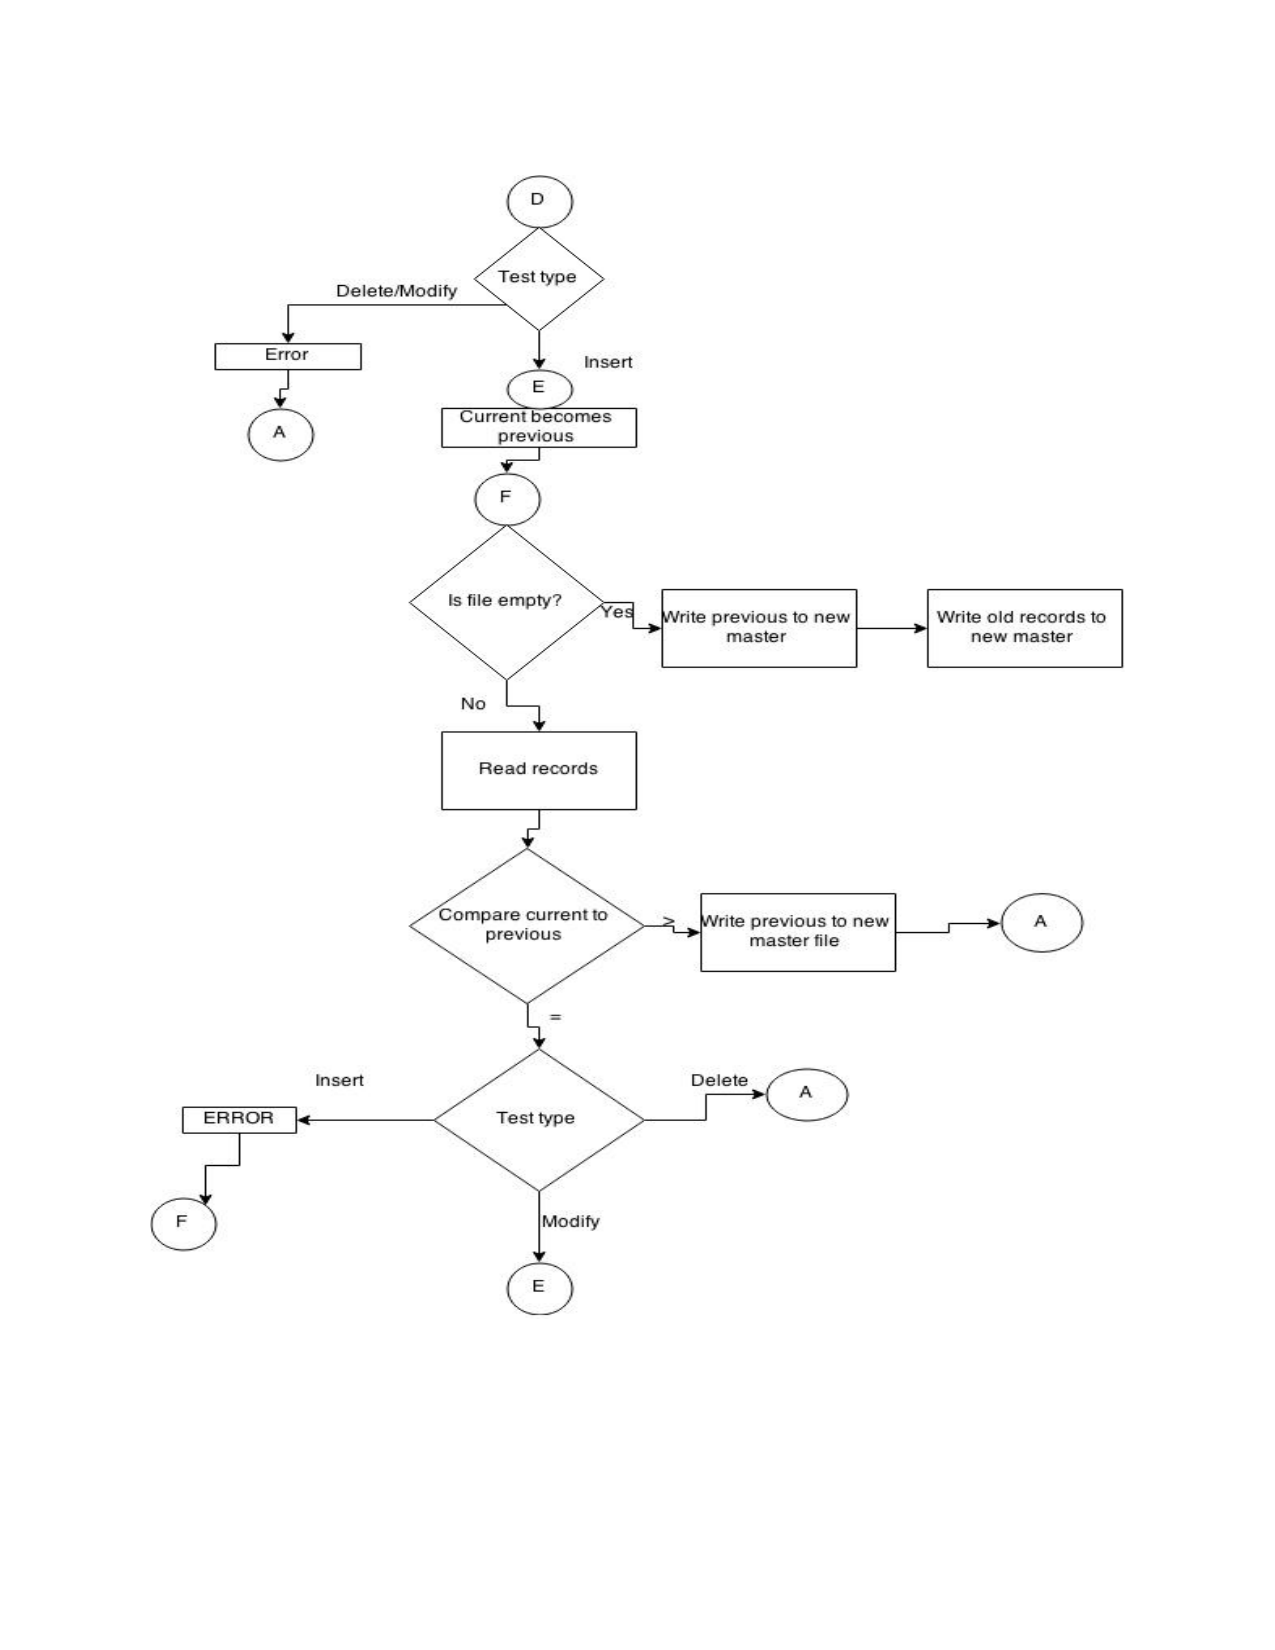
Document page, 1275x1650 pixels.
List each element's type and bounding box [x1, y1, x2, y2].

picture [150, 175, 1125, 1319]
